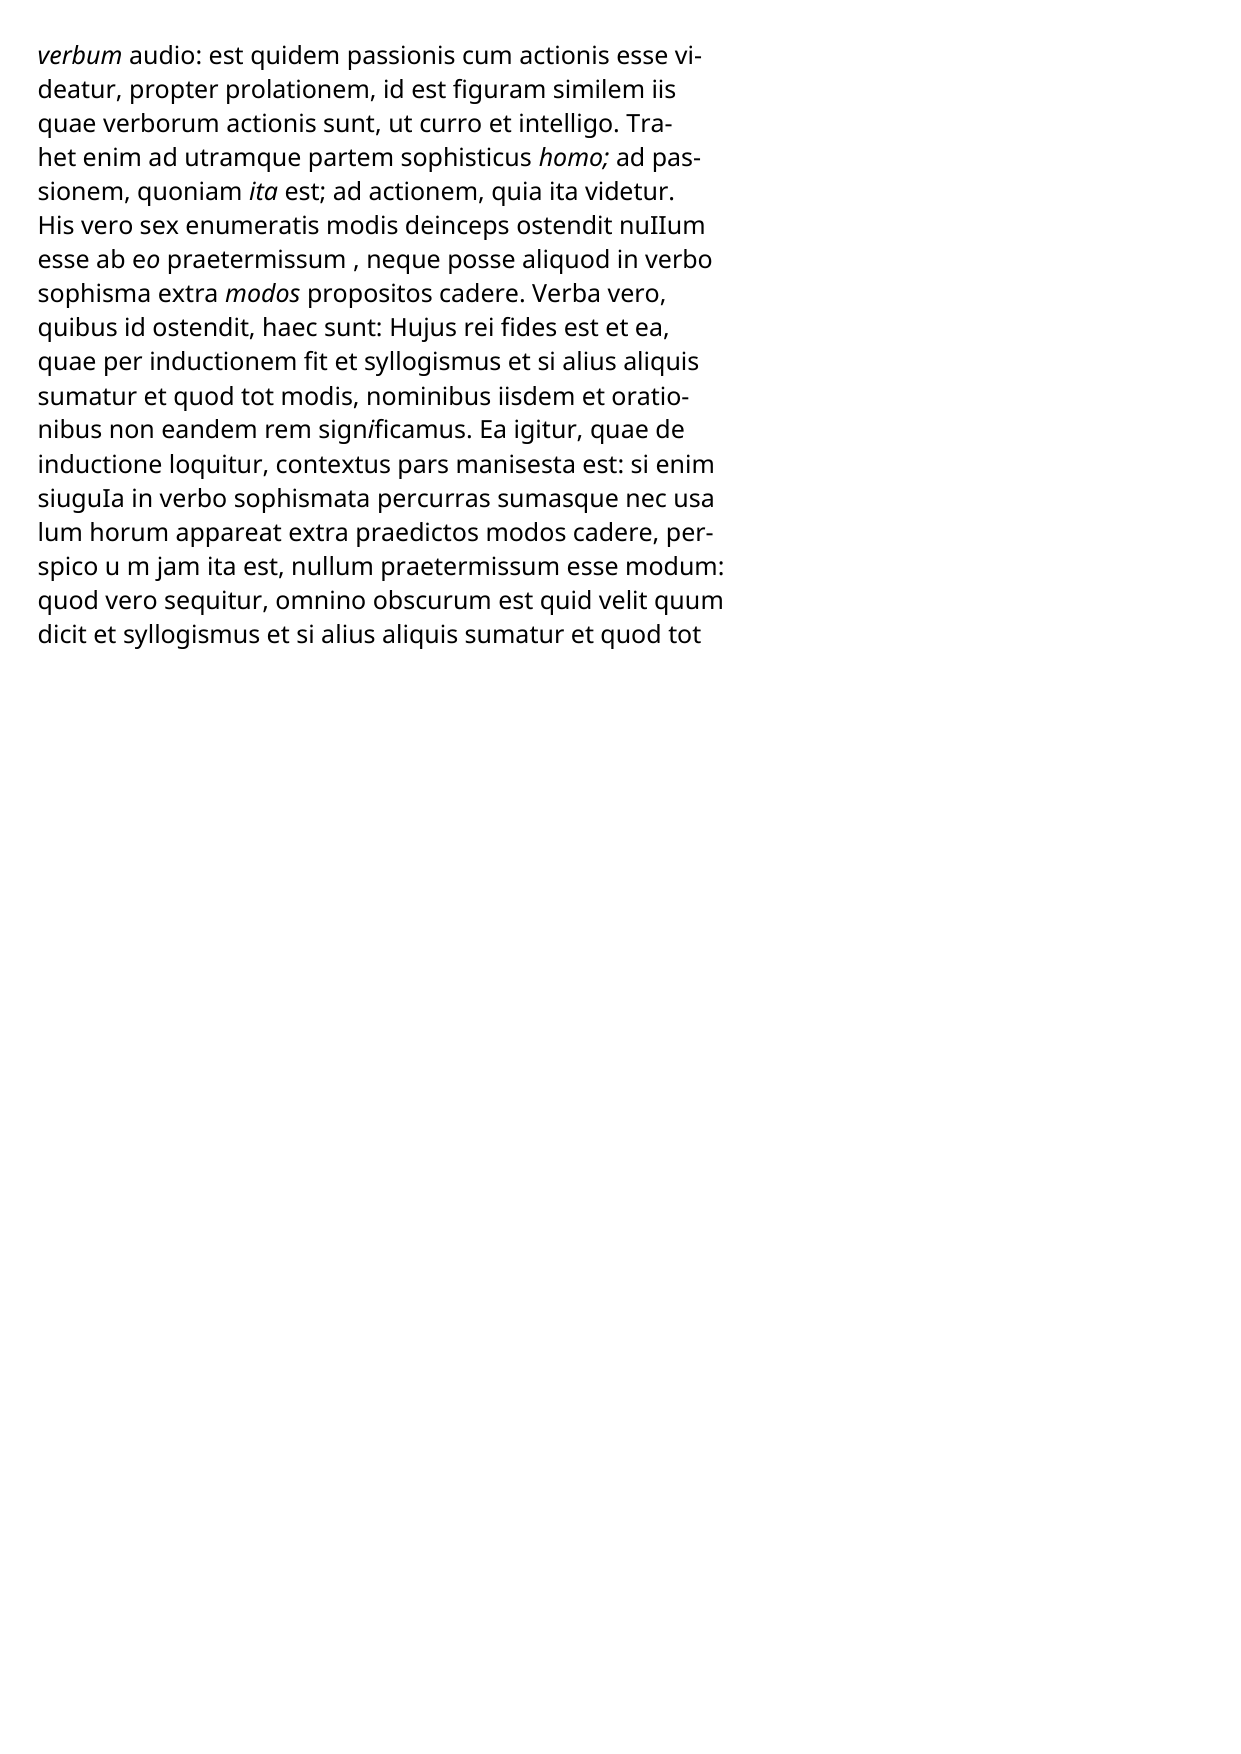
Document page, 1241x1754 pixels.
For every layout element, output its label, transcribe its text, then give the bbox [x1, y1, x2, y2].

text verbum audio: est quidem passionis cum actionis esse vi- deatur, propter prolationem, id est figuram similem iis quae verborum actionis sunt, ut curro et intelligo. Tra- het enim ad utramque partem sophisticus homo; ad pas- sionem, quoniam ita est; ad actionem, quia ita videtur. His vero sex enumeratis modis deinceps ostendit nuIIum esse ab eo praetermissum , neque posse aliquod in verbo sophisma extra modos propositos cadere. Verba vero, quibus id ostendit, haec sunt: Hujus rei fides est et ea, quae per inductionem fit et syllogismus et si alius aliquis sumatur et quod tot modis, nominibus iisdem et oratio- nibus non eandem rem significamus. Ea igitur, quae de inductione loquitur, contextus pars manisesta est: si enim siuguIa in verbo sophismata percurras sumasque nec usa lum horum appareat extra praedictos modos cadere, per- spico u m jam ita est, nullum praetermissum esse modum: quod vero sequitur, omnino obscurum est quid velit quum dicit et syllogismus et si alius aliquis sumatur et quod tot [37, 37, 1203, 651]
